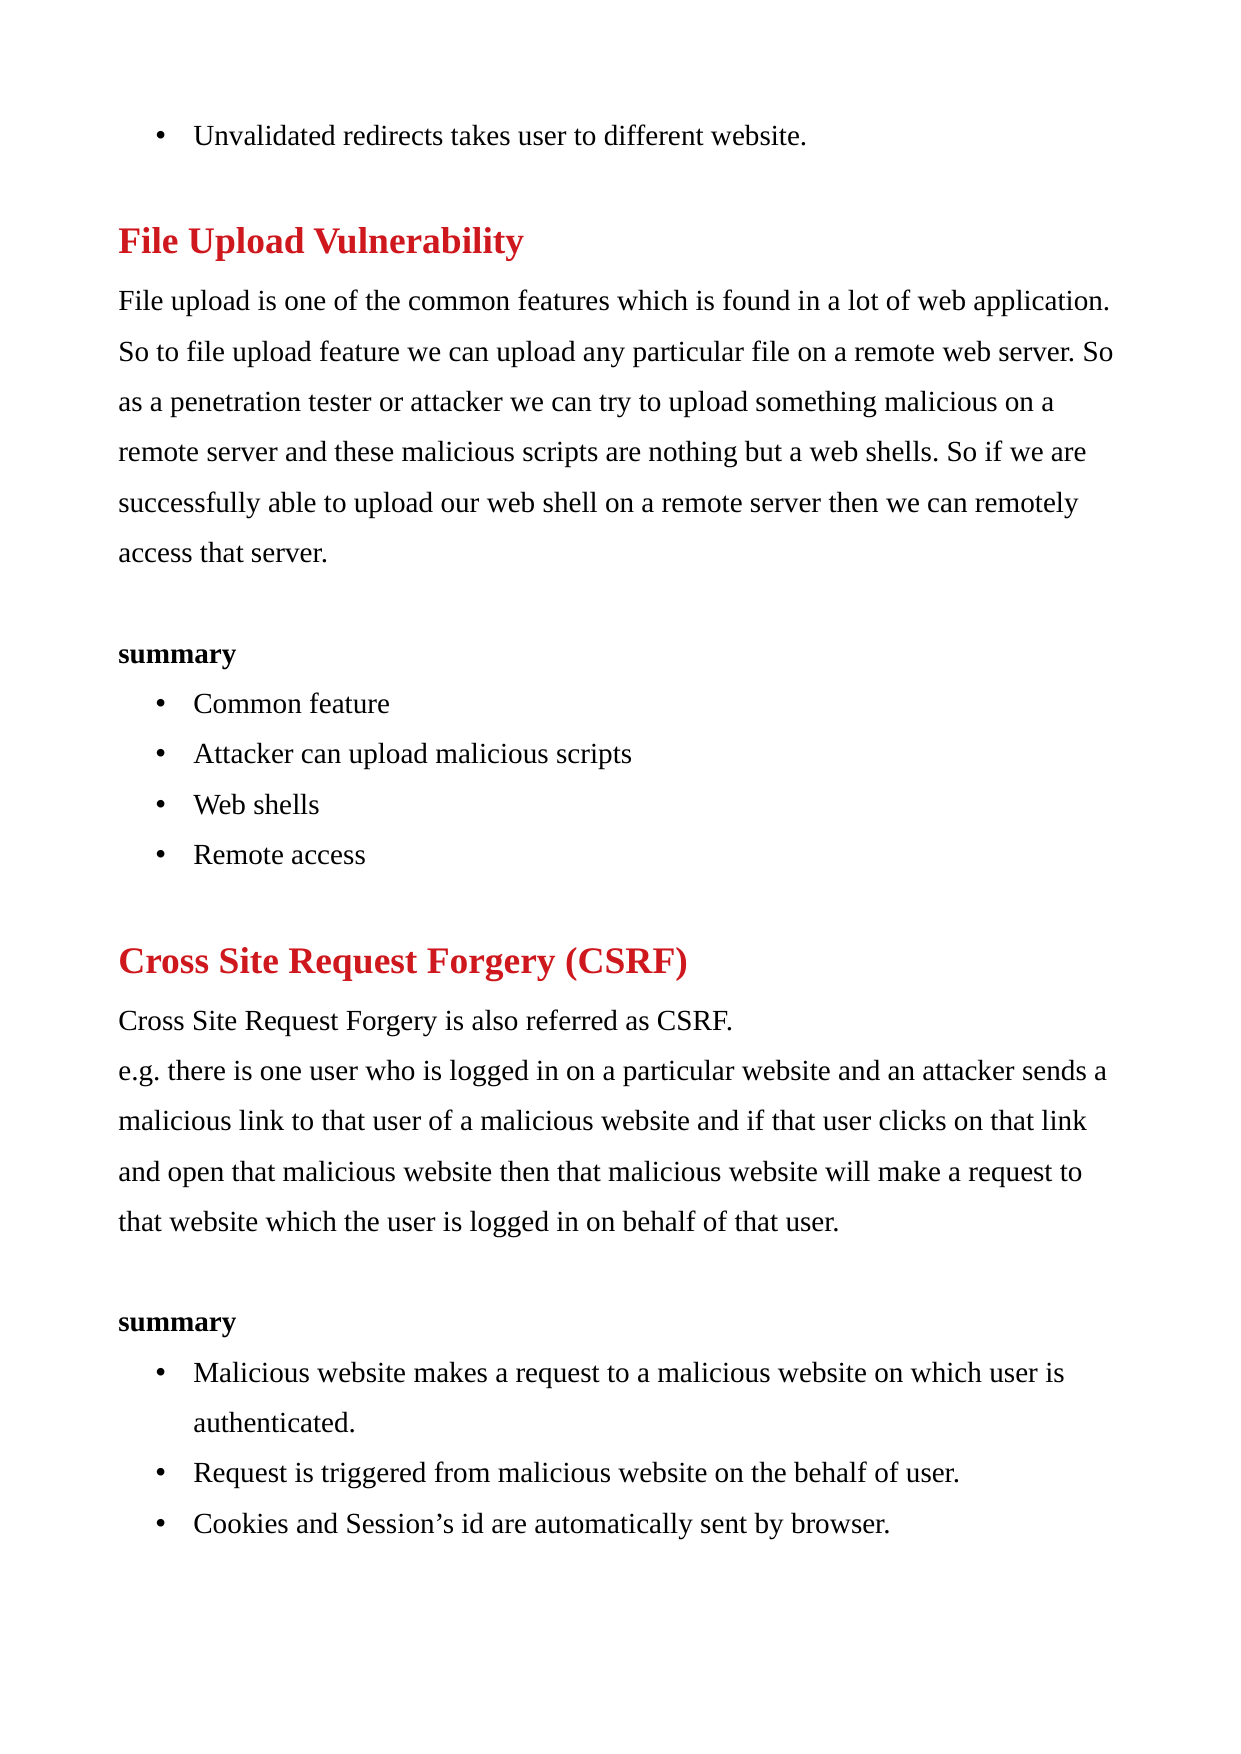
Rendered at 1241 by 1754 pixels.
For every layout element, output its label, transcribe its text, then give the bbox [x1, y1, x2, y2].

text summary [118, 636, 1122, 669]
text Cross Site Request Forgery is also referred as CSRF. [118, 1003, 1122, 1036]
list Unvalidated redirects takes user to different website. [156, 118, 1122, 152]
list Malicious website makes a request to a malicious website on which user is authenticated. [156, 1355, 1122, 1439]
list Common feature [156, 686, 1122, 720]
text File upload is one of the common features which is found in a lot of web application. So to file upload feature we can upload any particular file on a remote web server. So as a penetration tester or attacker we can try to upload something malicious on a remote server and these malicious scripts are nothing but a web shells. So if we are successfully able to upload our web shell on a remote server then we can remotely access that server. [118, 283, 1122, 569]
list Web shells [156, 787, 1122, 821]
text summary [118, 1304, 1122, 1338]
list Remote access [156, 837, 1122, 871]
list Attacker can upload malicious scripts [156, 736, 1122, 770]
list Cookies and Session’s id are automatically sent by browser. [156, 1506, 1122, 1540]
text File Upload Vulnerability [118, 219, 1122, 262]
list Request is triggered from malicious website on the behalf of user. [156, 1456, 1122, 1489]
text e.g. there is one user who is logged in on a particular website and an attacker sends a malicious link to that user of a malicious website and if that user clicks on that link and open that malicious website then that malicious website will make a request to that website which the user is logged in on behalf of that user. [118, 1053, 1122, 1237]
text Cross Site Request Forgery (CSRF) [118, 938, 1122, 981]
